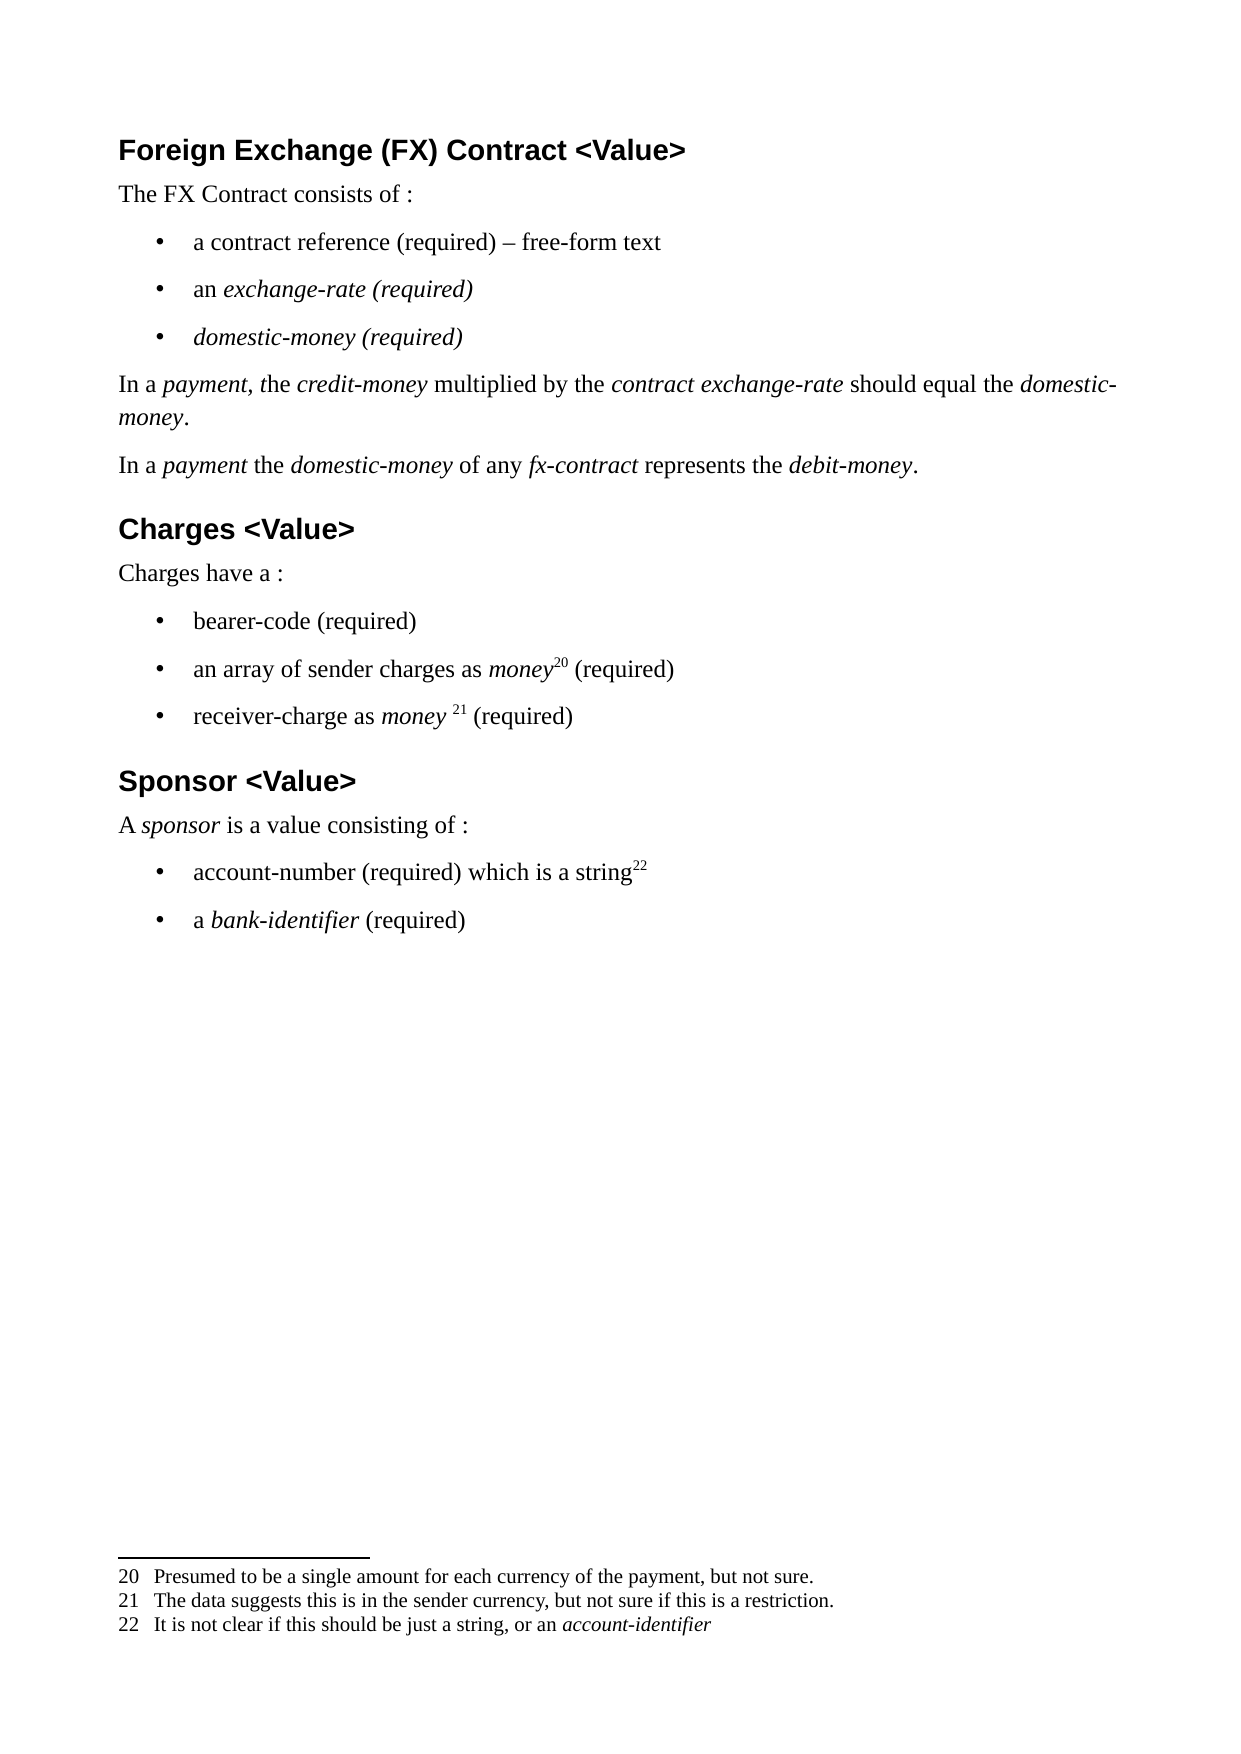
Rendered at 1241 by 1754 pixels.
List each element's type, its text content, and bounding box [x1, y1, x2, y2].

list domestic-money (required) [156, 322, 1122, 351]
list It is not clear if this should be just a string, or an account-identifier [118, 1612, 1122, 1636]
text In a payment, the credit-money multiplied by the contract exchange-rate should equal the domestic-money. [118, 369, 1122, 431]
list a contract reference (required) – free-form text [156, 227, 1122, 255]
list account-number (required) which is a string [156, 857, 1122, 886]
text The FX Contract consists of : [118, 179, 1122, 208]
list an array of sender charges as money (required) [156, 654, 1122, 682]
subtitle Foreign Exchange (FX) Contract <Value> [118, 133, 1122, 166]
text A sponsor is a value consisting of : [118, 810, 1122, 838]
text Charges have a : [118, 558, 1122, 587]
text In a payment the domestic-money of any fx-contract represents the debit-money. [118, 450, 1122, 479]
list a bank-identifier (required) [156, 905, 1122, 934]
list Presumed to be a single amount for each currency of the payment, but not sure. [118, 1564, 1122, 1588]
subtitle Charges <Value> [118, 512, 1122, 546]
list The data suggests this is in the sender currency, but not sure if this is a restriction. [118, 1588, 1122, 1612]
list receiver-charge as money (required) [156, 701, 1122, 730]
list bearer-code (required) [156, 606, 1122, 635]
list an exchange-rate (required) [156, 274, 1122, 303]
subtitle Sponsor <Value> [118, 763, 1122, 797]
